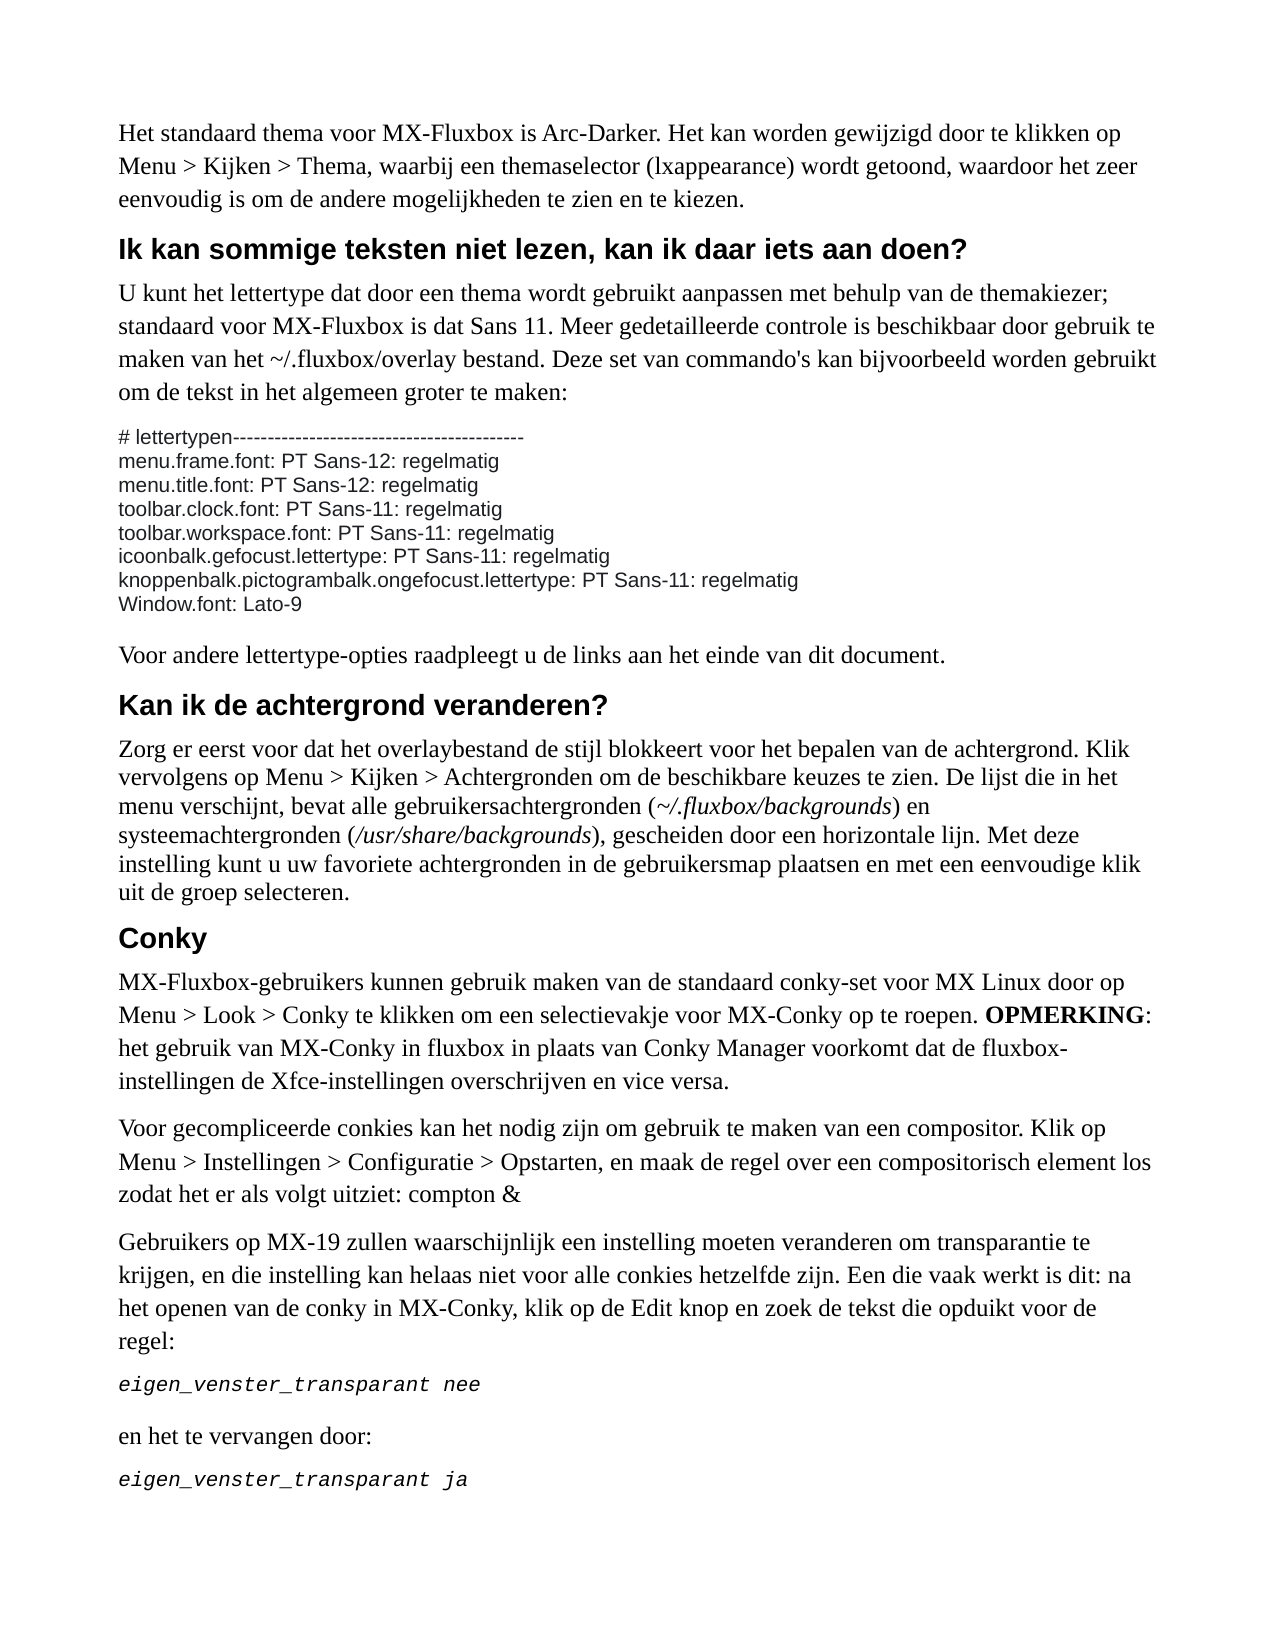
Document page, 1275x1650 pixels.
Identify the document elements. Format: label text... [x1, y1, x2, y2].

text en het te vervangen door: [118, 1421, 1157, 1450]
subtitle Ik kan sommige teksten niet lezen, kan ik daar iets aan doen? [118, 232, 1157, 265]
text eigen_venster_transparant nee [118, 1374, 1157, 1397]
text Voor gecompliceerde conkies kan het nodig zijn om gebruik te maken van een compositor. Klik op Menu > Instellingen > Configuratie > Opstarten, en maak de regel over een compositorisch element los zodat het er als volgt uitziet: compton & [118, 1113, 1157, 1208]
text eigen_venster_transparant ja [118, 1469, 1157, 1492]
subtitle Kan ik de achtergrond veranderen? [118, 688, 1157, 721]
text MX-Fluxbox-gebruikers kunnen gebruik maken van de standaard conky-set voor MX Linux door op Menu > Look > Conky te klikken om een selectievakje voor MX-Conky op te roepen. OPMERKING: het gebruik van MX-Conky in fluxbox in plaats van Conky Manager voorkomt dat de fluxbox-instellingen de Xfce-instellingen overschrijven en vice versa. [118, 967, 1157, 1095]
text Het standaard thema voor MX-Fluxbox is Arc-Darker. Het kan worden gewijzigd door te klikken op Menu > Kijken > Thema, waarbij een themaselector (lxappearance) wordt getoond, waardoor het zeer eenvoudig is om de andere mogelijkheden te zien en te kiezen. [118, 118, 1157, 213]
text # lettertypen------------------------------------------ menu.frame.font: PT Sans-12: regelmatig menu.title.font: PT Sans-12: regelmatig toolbar.clock.font: PT Sans-11: regelmatig toolbar.workspace.font: PT Sans-11: regelmatig icoonbalk.gefocust.lettertype: PT Sans-11: regelmatig knoppenbalk.pictogrambalk.ongefocust.lettertype: PT Sans-11: regelmatig Window.font: Lato-9 [118, 424, 1157, 616]
subtitle Conky [118, 921, 1157, 954]
text U kunt het lettertype dat door een thema wordt gebruikt aanpassen met behulp van de themakiezer; standaard voor MX-Fluxbox is dat Sans 11. Meer gedetailleerde controle is beschikbaar door gebruik te maken van het ~/.fluxbox/overlay bestand. Deze set van commando's kan bijvoorbeeld worden gebruikt om de tekst in het algemeen groter te maken: [118, 278, 1157, 406]
text Zorg er eerst voor dat het overlaybestand de stijl blokkeert voor het bepalen van de achtergrond. Klik vervolgens op Menu > Kijken > Achtergronden om de beschikbare keuzes te zien. De lijst die in het menu verschijnt, bevat alle gebruikersachtergronden (~/.fluxbox/backgrounds) en systeemachtergronden (/usr/share/backgrounds), gescheiden door een horizontale lijn. Met deze instelling kunt u uw favoriete achtergronden in de gebruikersmap plaatsen en met een eenvoudige klik uit de groep selecteren. [118, 734, 1157, 906]
text Voor andere lettertype-opties raadpleegt u de links aan het einde van dit document. [118, 640, 1157, 669]
text Gebruikers op MX-19 zullen waarschijnlijk een instelling moeten veranderen om transparantie te krijgen, en die instelling kan helaas niet voor alle conkies hetzelfde zijn. Een die vaak werkt is dit: na het openen van de conky in MX-Conky, klik op de Edit knop en zoek de tekst die opduikt voor de regel: [118, 1227, 1157, 1355]
